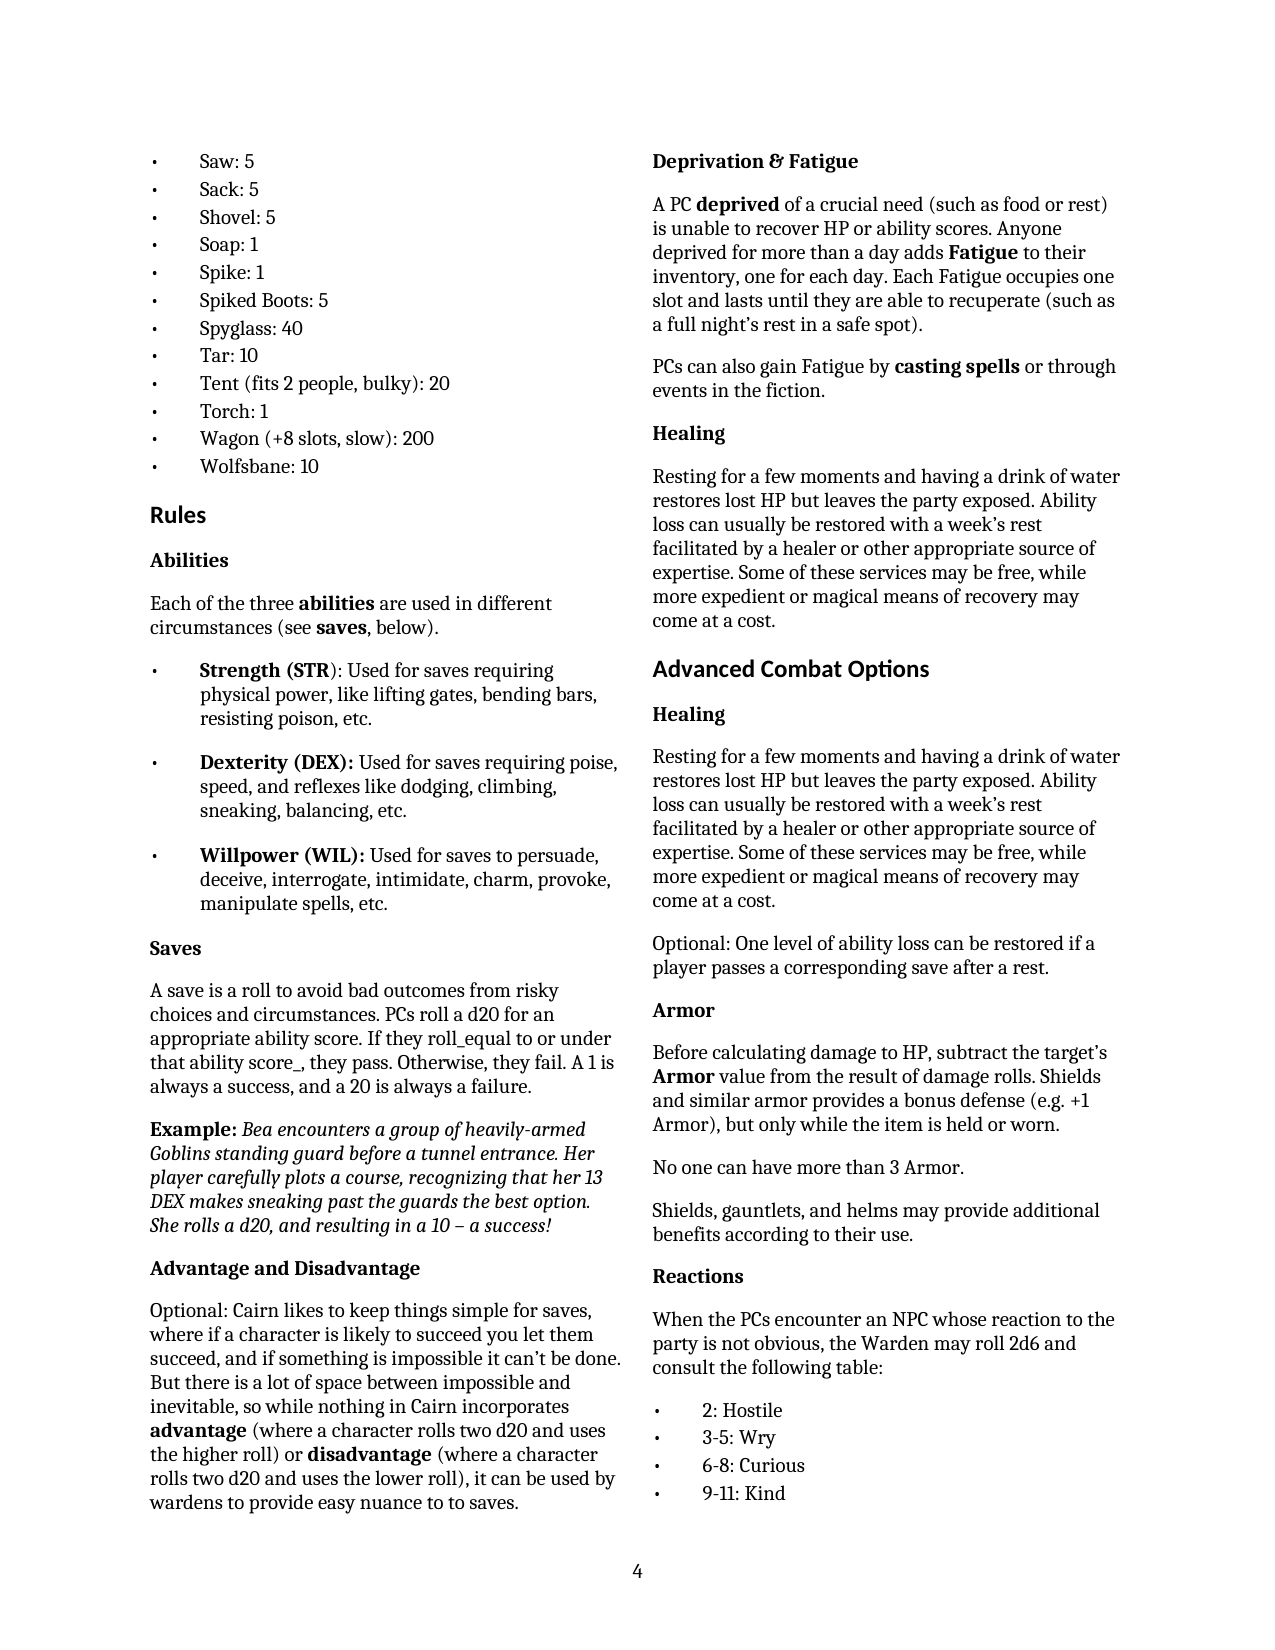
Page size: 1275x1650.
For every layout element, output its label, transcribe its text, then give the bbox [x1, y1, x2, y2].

text Each of the three abilities are used in different circumstances (see saves, below). [150, 592, 622, 639]
text Shields, gauntlets, and helms may provide additional benefits according to their use. [652, 1198, 1125, 1246]
list 2: Hostile [652, 1398, 1125, 1422]
text A PC deprived of a crucial need (such as food or rest) is unable to recover HP or ability scores. Anyone deprived for more than a day adds Fatigue to their inventory, one for each day. Each Fatigue occupies one slot and lasts until they are able to recuperate (such as a full night’s rest in a safe spot). [652, 193, 1125, 336]
text A save is a roll to avoid bad outcomes from risky choices and circumstances. PCs roll a d20 for an appropriate ability score. If they roll_equal to or under that ability score_, they pass. Otherwise, they fail. A 1 is always a success, and a 20 is always a failure. [150, 979, 622, 1099]
list 9-11: Kind [652, 1481, 1125, 1505]
list Sack: 5 [150, 178, 622, 202]
list Tar: 10 [150, 344, 622, 368]
list Spyglass: 40 [150, 316, 622, 340]
list 3-5: Wry [652, 1426, 1125, 1450]
list Wagon (+8 slots, slow): 200 [150, 427, 622, 451]
text Saves [150, 936, 622, 960]
text Armor [652, 998, 1125, 1022]
text When the PCs encounter an NPC whose reaction to the party is not obvious, the Warden may roll 2d6 and consult the following table: [652, 1308, 1125, 1379]
text Healing [652, 422, 1125, 446]
list Wolfsbane: 10 [150, 455, 622, 479]
list Tent (fits 2 people, bulky): 20 [150, 372, 622, 396]
list 6-8: Curious [652, 1454, 1125, 1478]
text Example: Bea encounters a group of heavily-armed Goblins standing guard before a tunnel entrance. Her player carefully plots a course, recognizing that her 13 DEX makes sneaking past the guards the best option. She rolls a d20, and resulting in a 10 – a success! [150, 1118, 622, 1237]
text Deprivation & Fatigue [652, 150, 1125, 174]
text Optional: One level of ability loss can be restored if a player passes a corresponding save after a rest. [652, 932, 1125, 979]
list Spike: 1 [150, 261, 622, 285]
text Resting for a few moments and having a drink of water restores lost HP but leaves the party exposed. Ability loss can usually be restored with a week’s rest facilitated by a healer or other appropriate source of expertise. Some of these services may be free, while more expedient or magical means of recovery may come at a cost. [652, 745, 1125, 913]
list Dexterity (DEX): Used for saves requiring poise, speed, and reflexes like dodging, climbing, sneaking, balancing, etc. [150, 751, 622, 823]
list Strength (STR): Used for saves requiring physical power, like lifting gates, bending bars, resisting poison, etc. [150, 658, 622, 730]
text Advantage and Disadvantage [150, 1256, 622, 1280]
list Torch: 1 [150, 399, 622, 423]
list Willpower (WIL): Used for saves to persuade, deceive, interrogate, intimidate, charm, provoke, manipulate spells, etc. [150, 844, 622, 916]
text Reactions [652, 1265, 1125, 1289]
text Before calculating damage to HP, subtract the target’s Armor value from the result of damage rolls. Shields and similar armor provides a bonus defense (e.g. +1 Armor), but only while the item is held or worn. [652, 1041, 1125, 1137]
text Resting for a few moments and having a drink of water restores lost HP but leaves the party exposed. Ability loss can usually be restored with a week’s rest facilitated by a healer or other appropriate source of expertise. Some of these services may be free, while more expedient or magical means of recovery may come at a cost. [652, 464, 1125, 632]
text Healing [652, 702, 1125, 726]
text Optional: Cairn likes to keep things simple for saves, where if a character is likely to succeed you let them succeed, and if something is impossible it can’t be done. But there is a lot of space between impossible and inevitable, so while nothing in Cairn incorporates advantage (where a character rolls two d20 and uses the higher roll) or disadvantage (where a character rolls two d20 and uses the lower roll), it can be used by wardens to provide easy nuance to to saves. [150, 1299, 622, 1514]
subtitle Rules [150, 499, 622, 530]
list Shovel: 5 [150, 205, 622, 229]
text PCs can also gain Fatigue by casting spells or through events in the fiction. [652, 355, 1125, 403]
subtitle Advanced Combat Options [652, 653, 1125, 684]
text Abilities [150, 549, 622, 573]
list Spiked Boots: 5 [150, 288, 622, 312]
list Saw: 5 [150, 150, 622, 174]
list Soap: 1 [150, 233, 622, 257]
text No one can have more than 3 Armor. [652, 1156, 1125, 1179]
